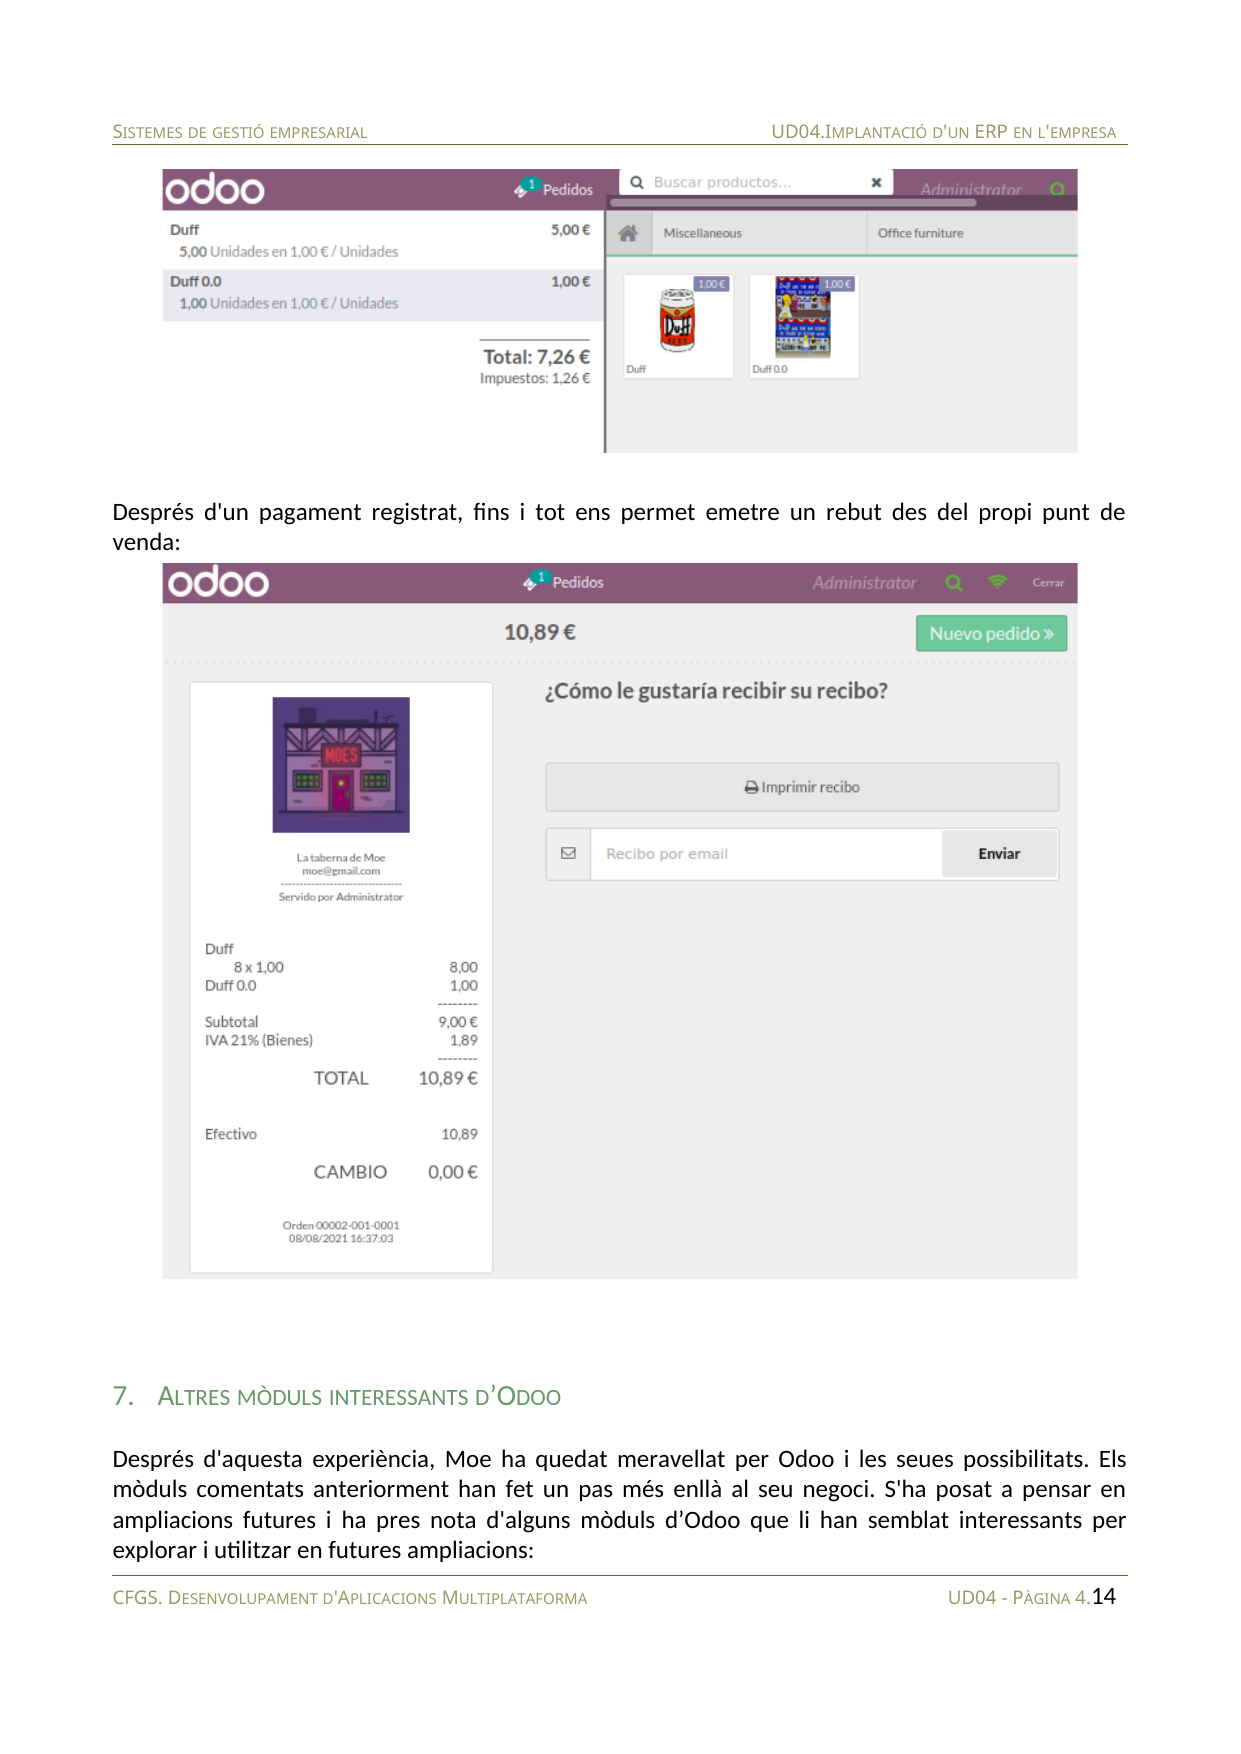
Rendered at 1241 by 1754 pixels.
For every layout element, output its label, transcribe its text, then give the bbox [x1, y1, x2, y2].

subtitle Altres mòduls interessants d’Odoo [112, 1377, 1128, 1413]
picture [162, 169, 1078, 453]
text Després d'aquesta experiència, Moe ha quedat meravellat per Odoo i les seues possibilitats. Els mòduls comentats anteriorment han fet un pas més enllà al seu negoci. S'ha posat a pensar en ampliacions futures i ha pres nota d'alguns mòduls d’Odoo que li han semblat interessants per explorar i utilitzar en futures ampliacions: [112, 1443, 1128, 1565]
picture [162, 563, 1078, 1279]
text Després d'un pagament registrat, fins i tot ens permet emetre un rebut des del propi punt de venda: [112, 496, 1128, 557]
